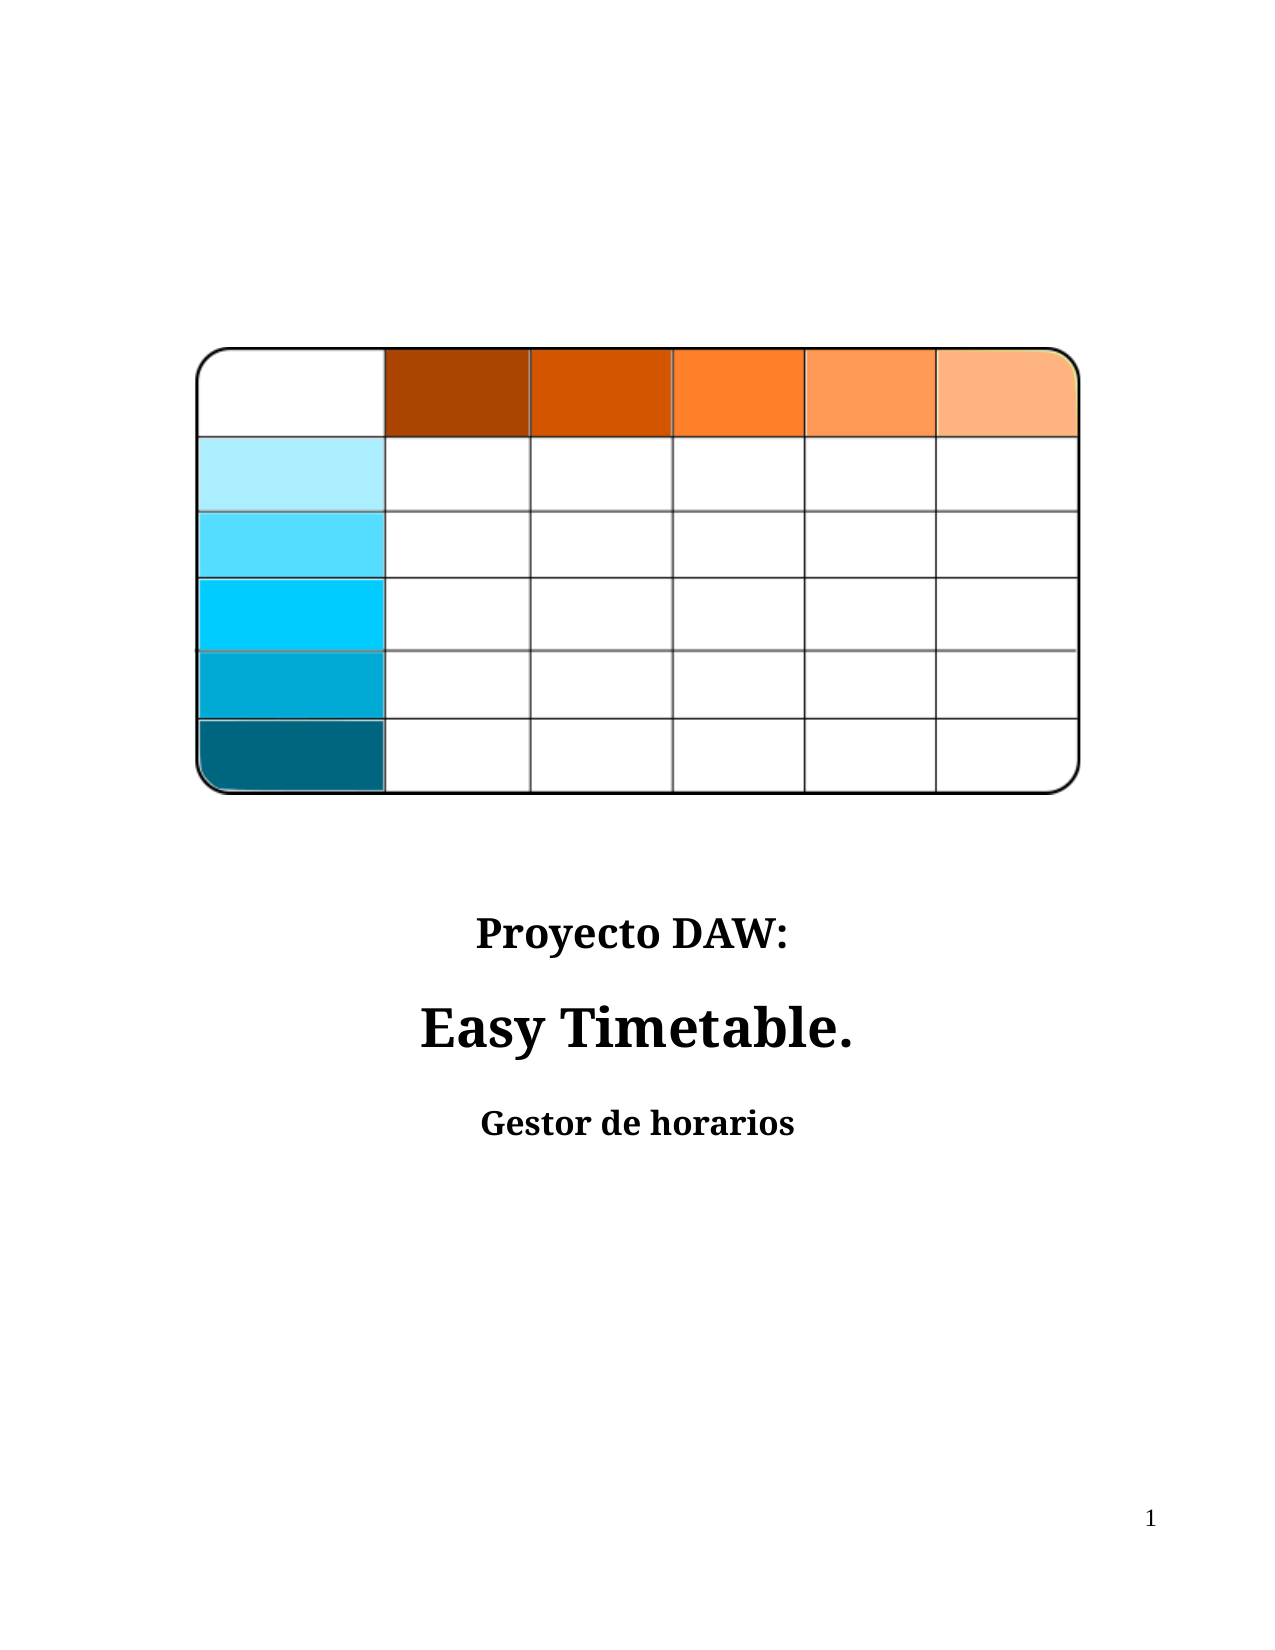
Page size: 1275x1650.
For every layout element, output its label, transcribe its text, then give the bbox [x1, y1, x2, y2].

text Gestor de horarios [118, 1100, 1157, 1145]
text Proyecto DAW: [118, 904, 1157, 961]
picture [194, 347, 1081, 795]
text Easy Timetable. [118, 989, 1157, 1063]
